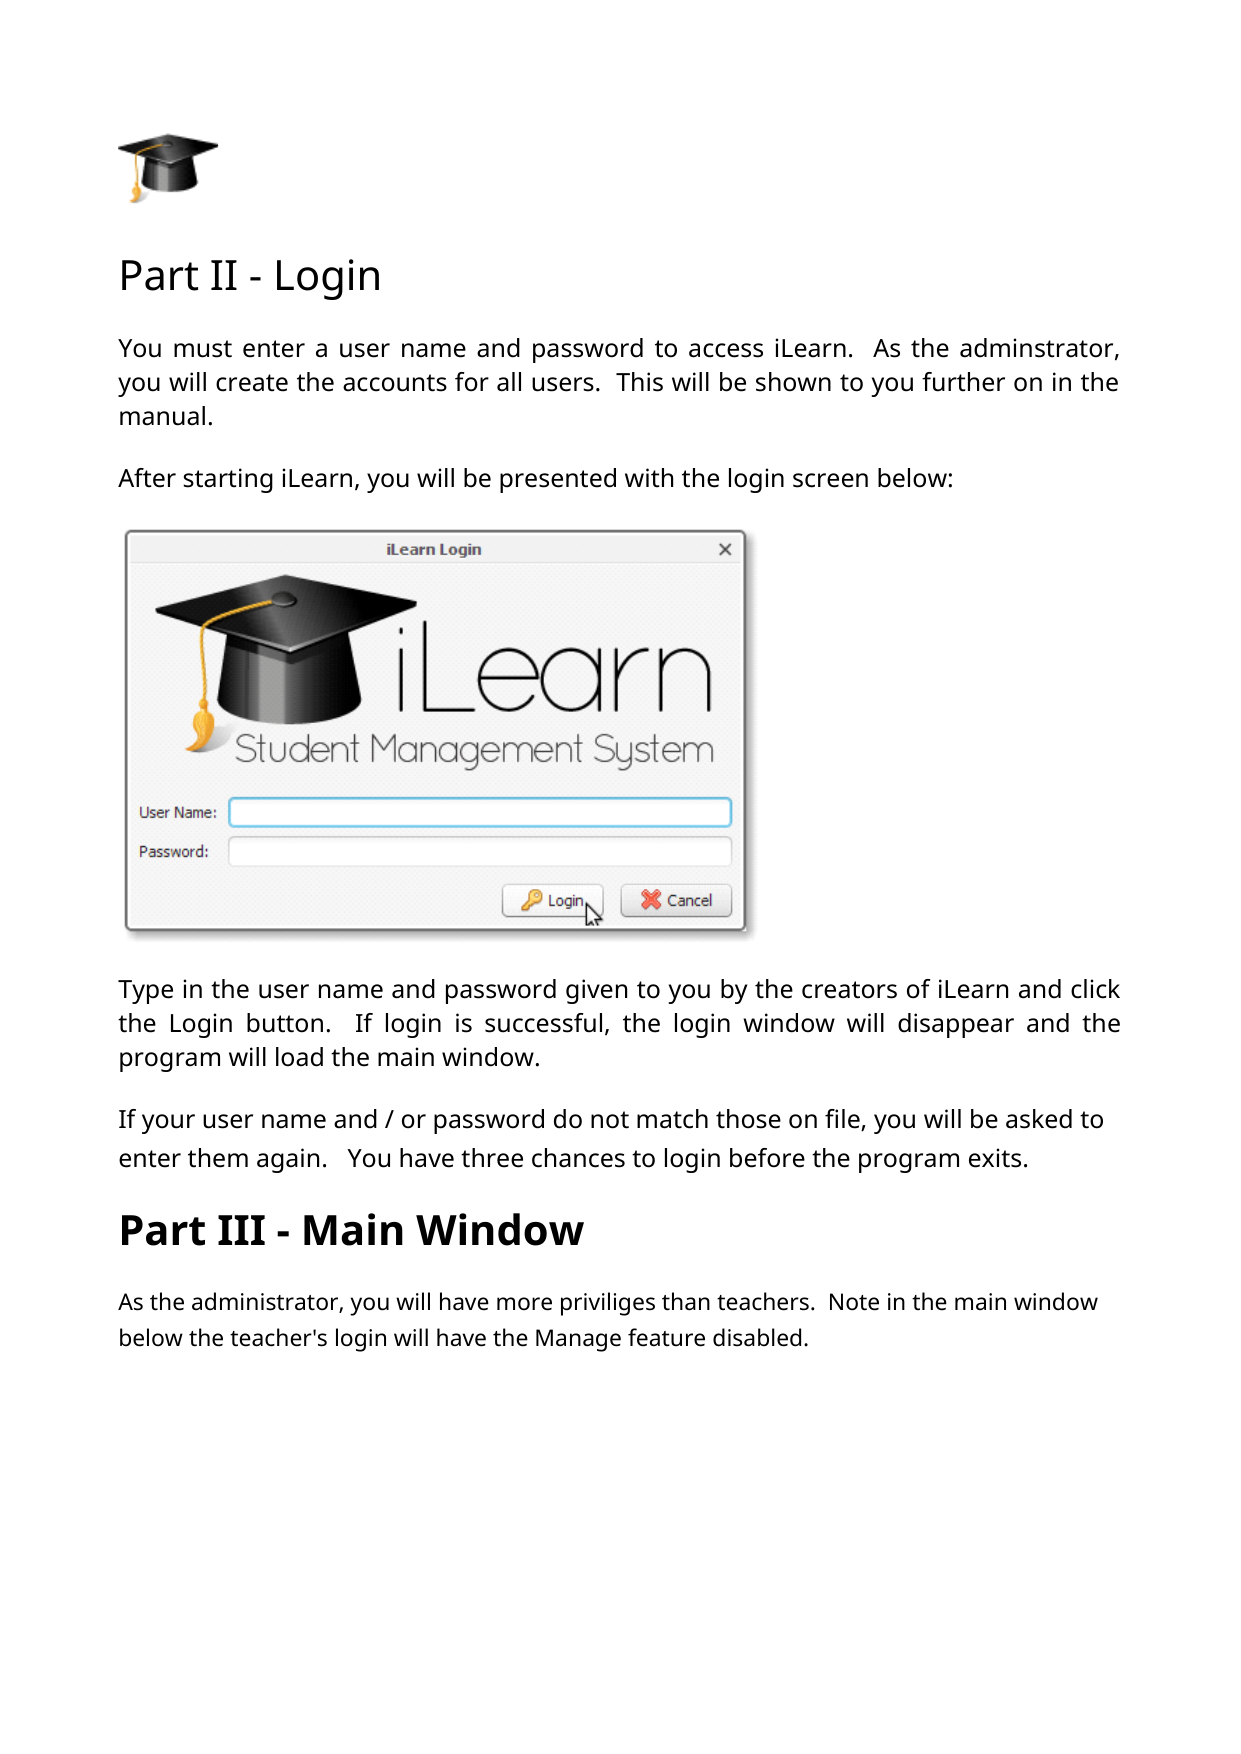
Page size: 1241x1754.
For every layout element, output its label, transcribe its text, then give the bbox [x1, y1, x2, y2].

text Type in the user name and password given to you by the creators of iLearn and click the Login button. If login is successful, the login window will disappear and the program will load the main window. [118, 972, 1122, 1074]
text Part III - Main Window [118, 1201, 1122, 1258]
text If your user name and / or password do not match those on file, you will be asked to enter them again. You have three chances to login before the program exits. [118, 1102, 1122, 1175]
text Part II - Login [118, 246, 1122, 303]
text You must enter a user name and password to access iLearn. As the adminstrator, you will create the accounts for all users. This will be shown to you further on in the manual. [118, 331, 1122, 433]
text As the administrator, you will have more priviliges than teachers. Note in the main window below the teacher's login will have the Manage feature disabled. [118, 1286, 1122, 1353]
text After starting iLearn, you will be presented with the login screen below: [118, 461, 1122, 495]
